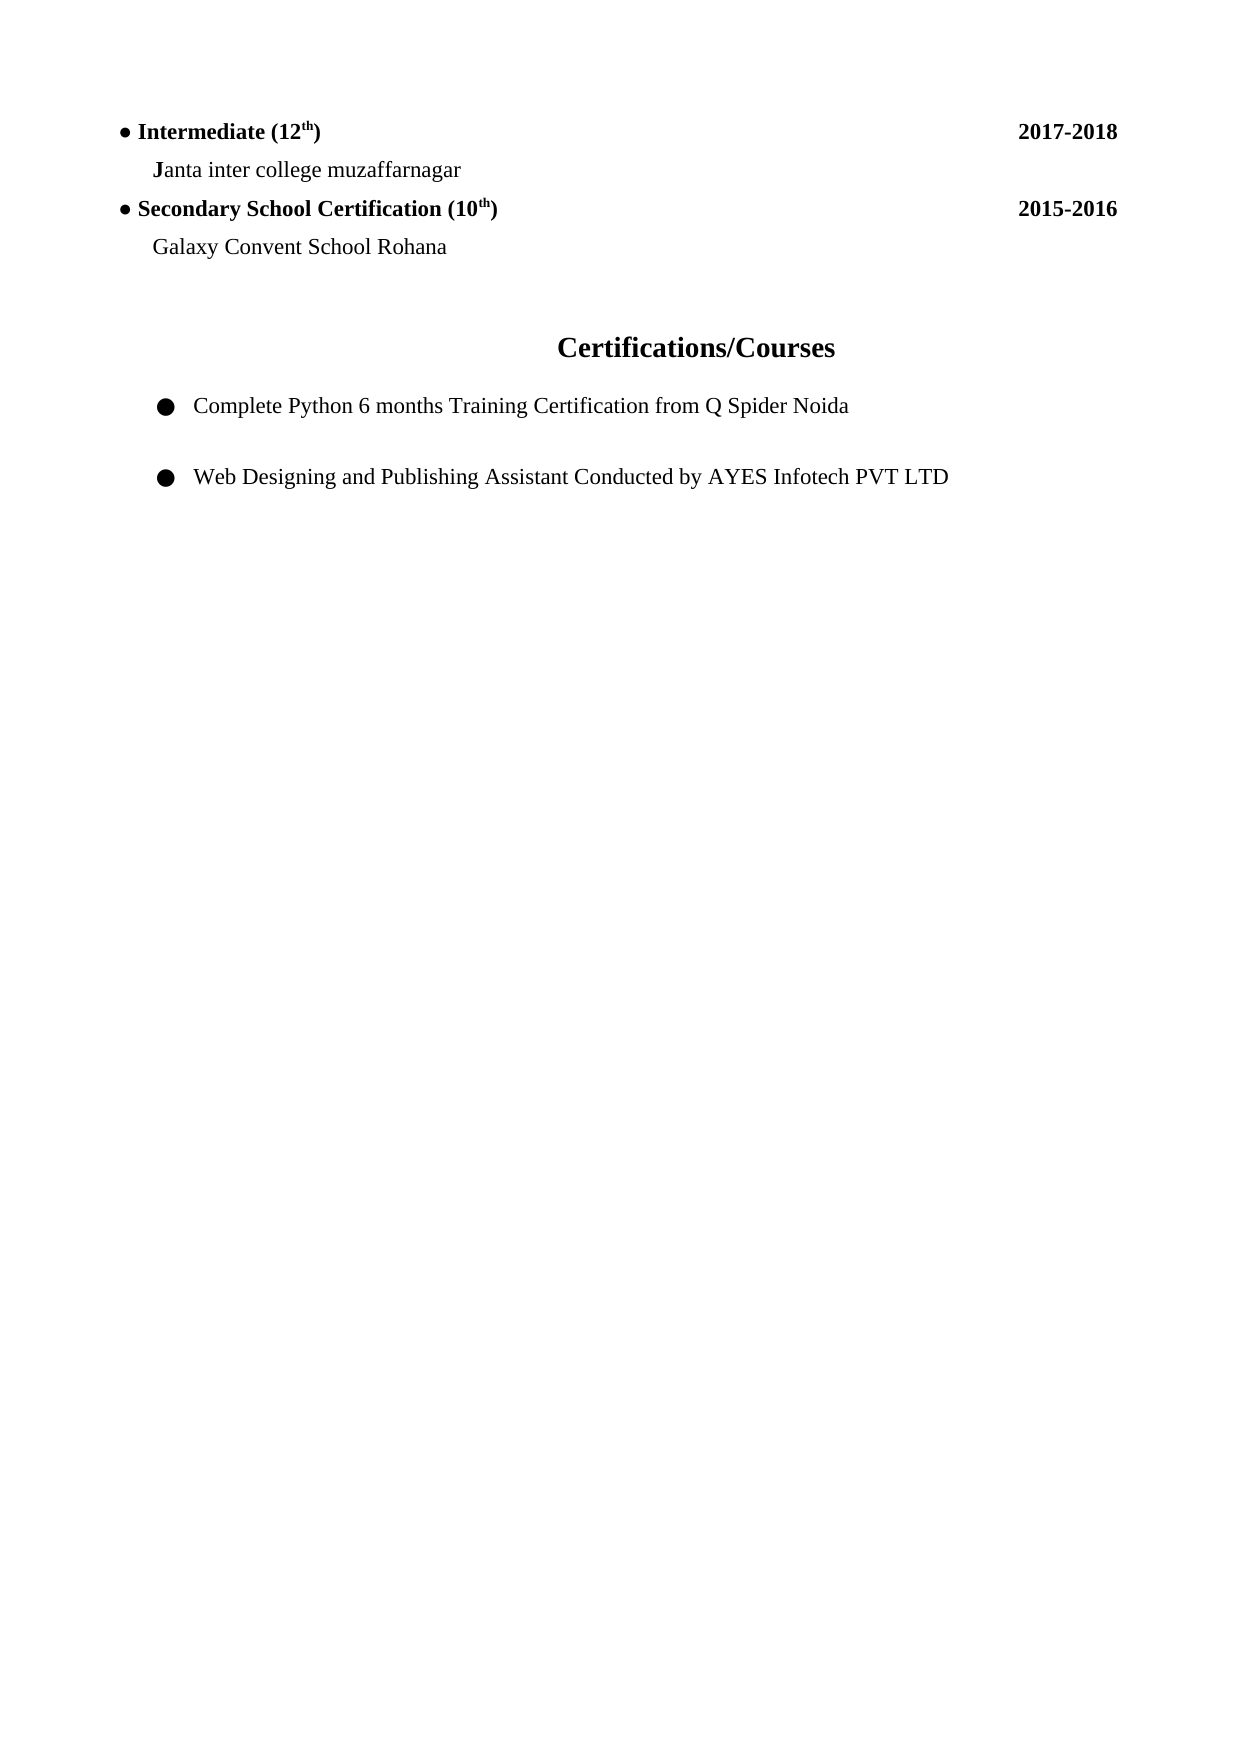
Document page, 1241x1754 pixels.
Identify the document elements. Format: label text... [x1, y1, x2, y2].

text Galaxy Convent School Rohana [118, 233, 1122, 259]
text ● Intermediate (12th) 2017-2018 [118, 118, 1122, 144]
list Complete Python 6 months Training Certification from Q Spider Noida [156, 380, 1122, 427]
text Certifications/Courses [118, 330, 1122, 363]
text Janta inter college muzaffarnagar [118, 156, 1122, 183]
list Web Designing and Publishing Assistant Conducted by AYES Infotech PVT LTD [156, 450, 1122, 497]
text ● Secondary School Certification (10th) 2015-2016 [118, 194, 1122, 221]
